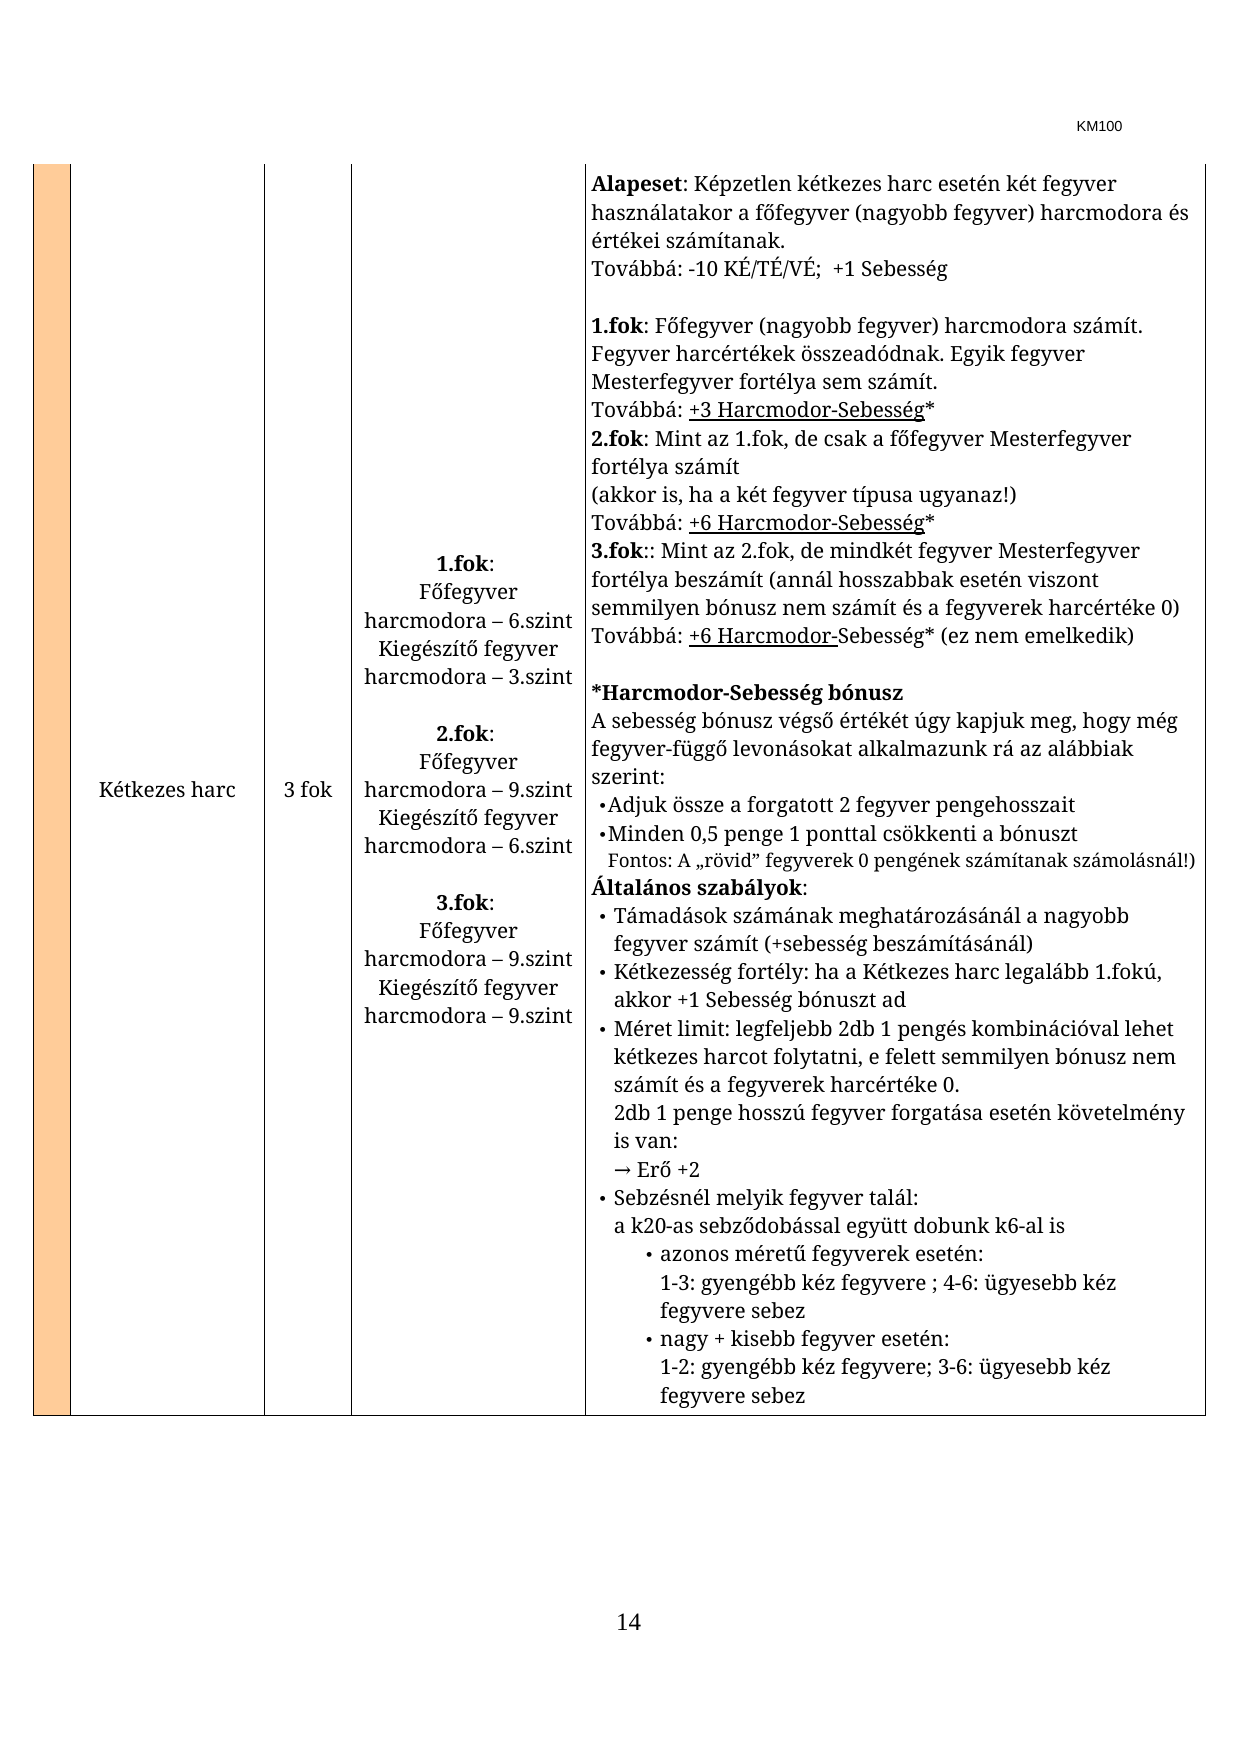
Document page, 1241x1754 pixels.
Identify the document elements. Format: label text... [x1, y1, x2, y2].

table_cell 3 fok [265, 164, 351, 1415]
table_cell [34, 164, 70, 1415]
table_cell Alapeset: Képzetlen kétkezes harc esetén két fegyver használatakor a főfegyver (nagyobb fegyver) harcmodora és értékei számítanak. Továbbá: -10 KÉ/TÉ/VÉ; +1 Sebesség 1.fok: Főfegyver (nagyobb fegyver) harcmodora számít. Fegyver harcértékek összeadódnak. Egyik fegyver Mesterfegyver fortélya sem számít. Továbbá: +3 Harcmodor-Sebesség* 2.fok: Mint az 1.fok, de csak a főfegyver Mesterfegyver fortélya számít (akkor is, ha a két fegyver típusa ugyanaz!) Továbbá: +6 Harcmodor-Sebesség* 3.fok:: Mint az 2.fok, de mindkét fegyver Mesterfegyver fortélya beszámít (annál hosszabbak esetén viszont semmilyen bónusz nem számít és a fegyverek harcértéke 0) Továbbá: +6 Harcmodor-Sebesség* (ez nem emelkedik) *Harcmodor-Sebesség bónusz A sebesség bónusz végső értékét úgy kapjuk meg, hogy még fegyver-függő levonásokat alkalmazunk rá az alábbiak szerint: Adjuk össze a forgatott 2 fegyver pengehosszait Minden 0,5 penge 1 ponttal csökkenti a bónuszt Fontos: A „rövid” fegyverek 0 pengének számítanak számolásnál!) Általános szabályok: Támadások számának meghatározásánál a nagyobb fegyver számít (+sebesség beszámításánál) Kétkezesség fortély: ha a Kétkezes harc legalább 1.fokú, akkor +1 Sebesség bónuszt ad Méret limit: legfeljebb 2db 1 pengés kombinációval lehet kétkezes harcot folytatni, e felett semmilyen bónusz nem számít és a fegyverek harcértéke 0. 2db 1 penge hosszú fegyver forgatása esetén követelmény is van: → Erő +2 Sebzésnél melyik fegyver talál: a k20-as sebződobással együtt dobunk k6-al is azonos méretű fegyverek esetén: 1-3: gyengébb kéz fegyvere ; 4-6: ügyesebb kéz fegyvere sebez nagy + kisebb fegyver esetén: 1-2: gyengébb kéz fegyvere; 3-6: ügyesebb kéz fegyvere sebez [586, 164, 1205, 1415]
table_cell Kétkezes harc [71, 164, 264, 1415]
table_cell 1.fok: Főfegyver harcmodora – 6.szint Kiegészítő fegyver harcmodora – 3.szint 2.fok: Főfegyver harcmodora – 9.szint Kiegészítő fegyver harcmodora – 6.szint 3.fok: Főfegyver harcmodora – 9.szint Kiegészítő fegyver harcmodora – 9.szint [352, 164, 585, 1415]
